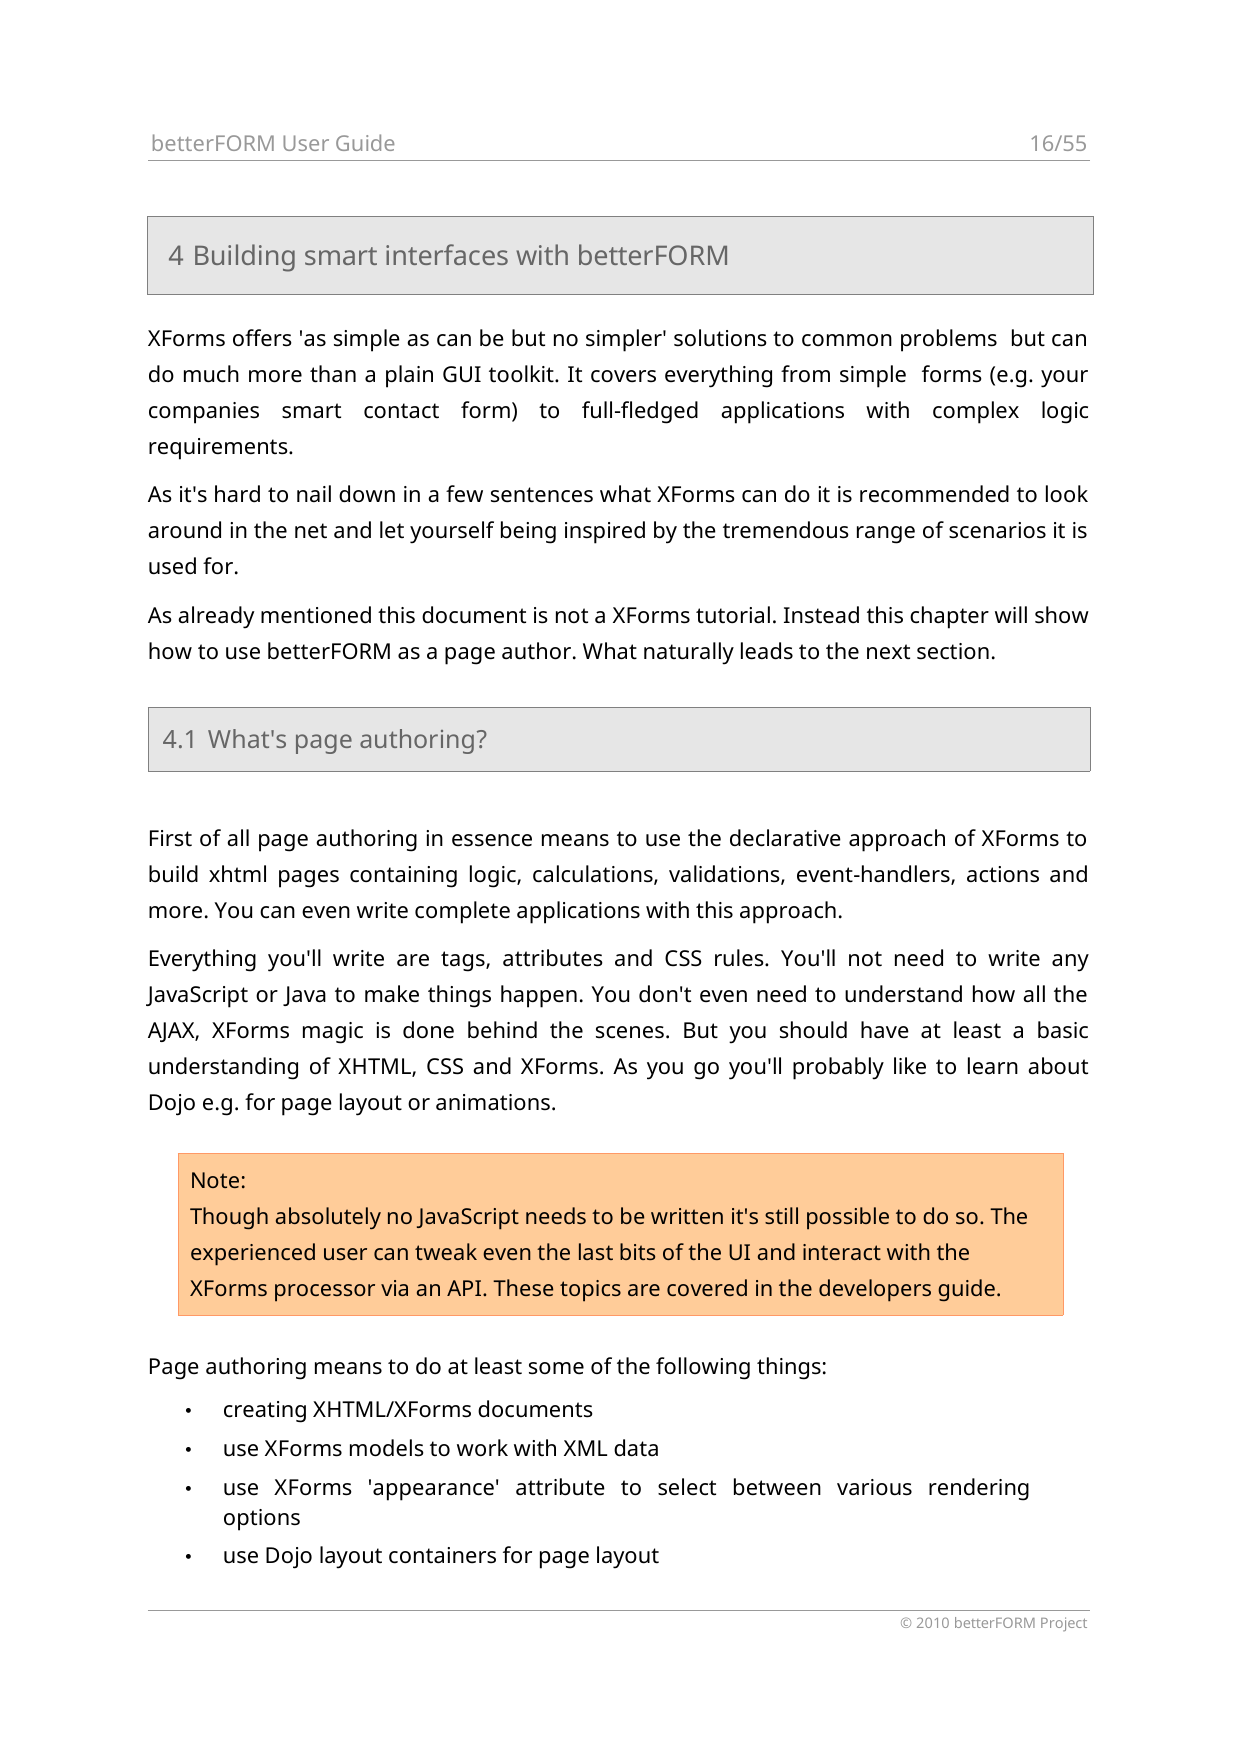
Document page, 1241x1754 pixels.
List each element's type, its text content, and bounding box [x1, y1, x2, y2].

text First of all page authoring in essence means to use the declarative approach of XForms to build xhtml pages containing logic, calculations, validations, event-handlers, actions and more. You can even write complete applications with this approach. [148, 823, 1090, 925]
text XForms offers 'as simple as can be but no simpler' solutions to common problems but can do much more than a plain GUI toolkit. It covers everything from simple forms (e.g. your companies smart contact form) to full-fledged applications with complex logic requirements. [148, 323, 1090, 461]
list use Dojo layout containers for page layout [185, 1540, 1032, 1570]
text As it's hard to nail down in a few sentences what XForms can do it is recommended to look around in the net and let yourself being inspired by the tremendous range of scenarios it is used for. [148, 479, 1090, 581]
subtitle What's page authoring? [149, 708, 1090, 771]
list use XForms 'appearance' attribute to select between various rendering options [185, 1471, 1032, 1531]
list use XForms models to work with XML data [185, 1432, 1032, 1462]
subtitle Building smart interfaces with betterFORM [148, 217, 1093, 294]
list creating XHTML/XForms documents [185, 1393, 1032, 1423]
text Page authoring means to do at least some of the following things: [148, 1351, 1090, 1381]
text As already mentioned this document is not a XForms tutorial. Instead this chapter will show how to use betterFORM as a page author. What naturally leads to the next section. [148, 600, 1090, 666]
text Note: Though absolutely no JavaScript needs to be written it's still possible to do so. The experienced user can tweak even the last bits of the UI and interact with the XForms processor via an API. These topics are covered in the developers guide. [179, 1154, 1063, 1315]
text Everything you'll write are tags, attributes and CSS rules. You'll not need to write any JavaScript or Java to make things happen. You don't even need to understand how all the AJAX, XForms magic is done behind the scenes. But you should have at least a basic understanding of XHTML, CSS and XForms. As you go you'll probably like to learn about Dojo e.g. for page layout or animations. [148, 943, 1090, 1117]
